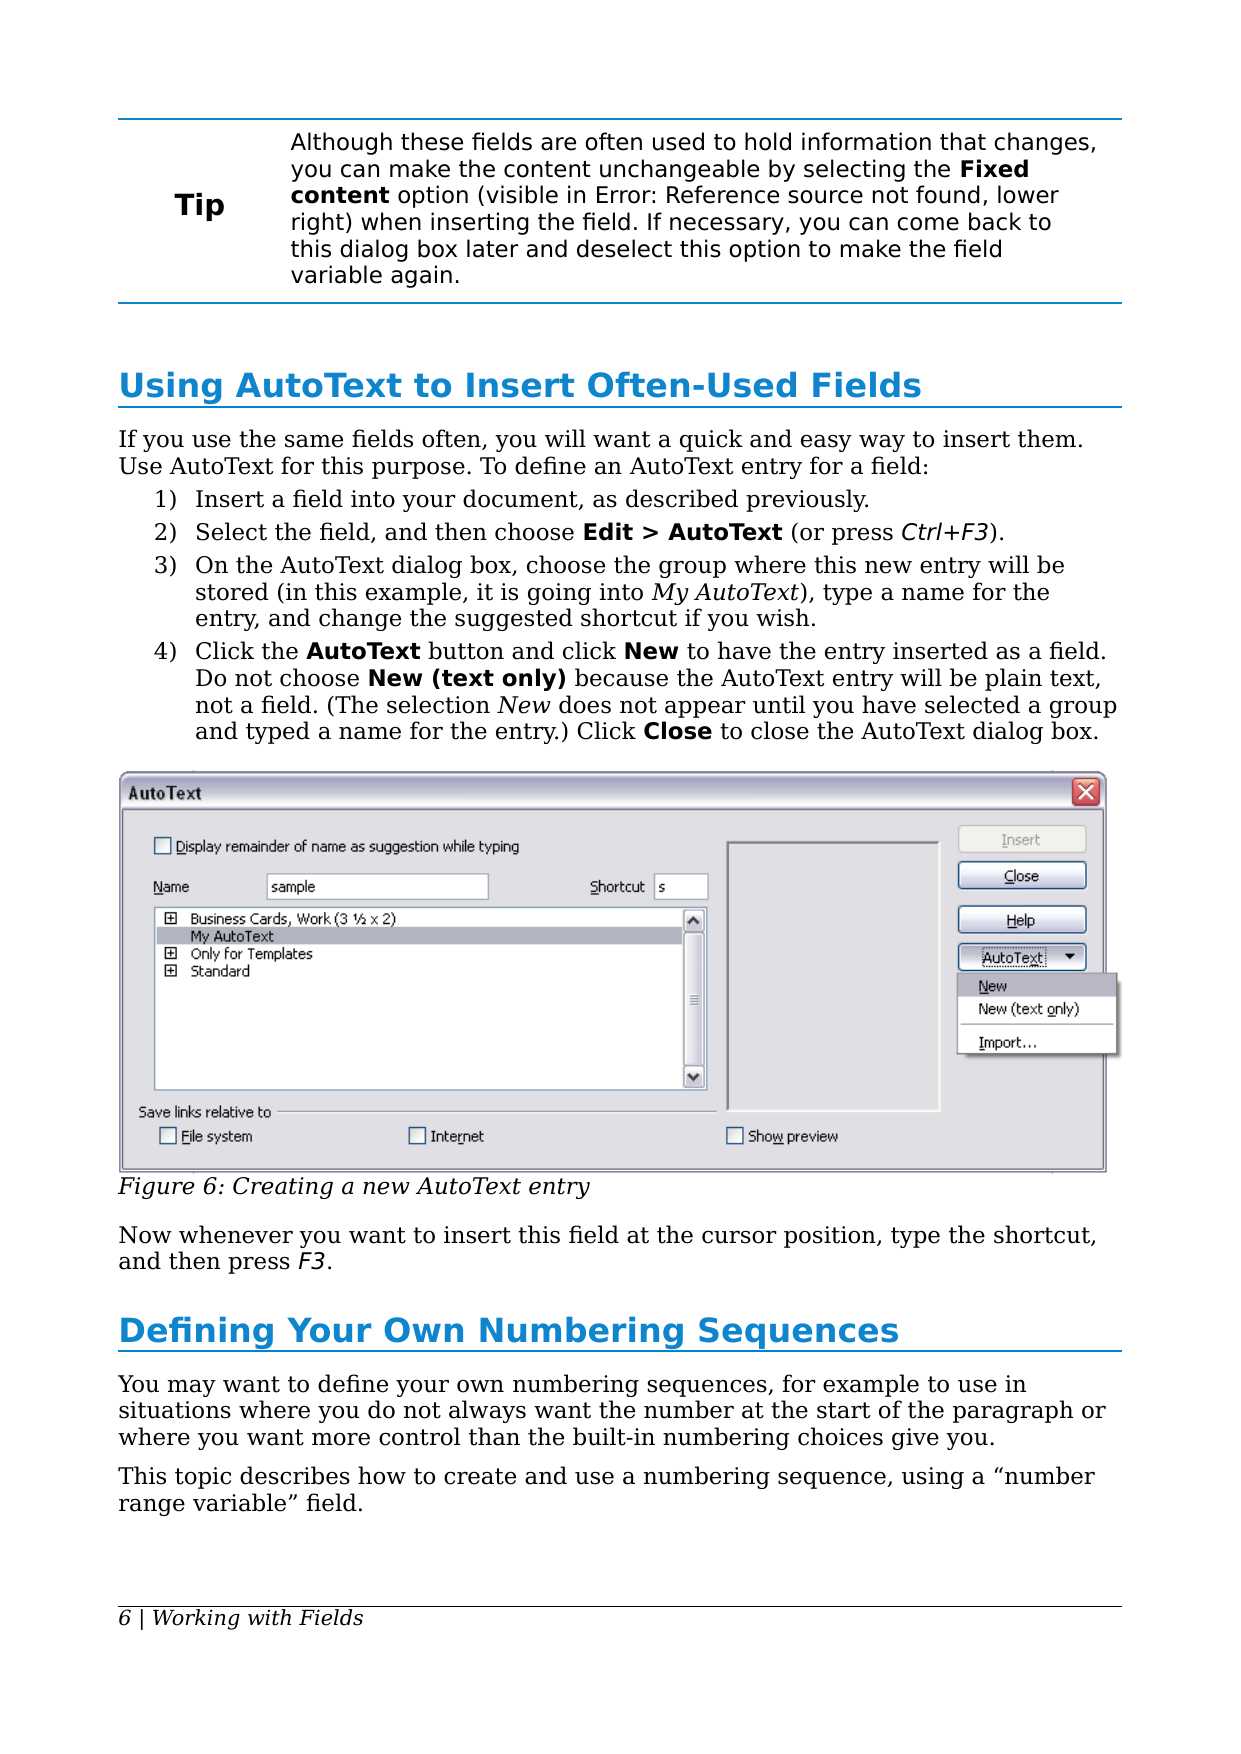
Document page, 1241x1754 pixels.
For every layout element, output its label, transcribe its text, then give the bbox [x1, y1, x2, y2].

table_header Tip [118, 120, 281, 302]
subtitle Using AutoText to Insert Often-Used Fields [118, 367, 1122, 406]
list On the AutoText dialog box, choose the group where this new entry will be stored (in this example, it is going into My AutoText), type a name for the entry, and change the suggested shortcut if you wish. [177, 552, 1122, 632]
text This topic describes how to create and use a numbering sequence, using a “number range variable” field. [118, 1463, 1122, 1517]
text You may want to define your own numbering sequences, for example to use in situations where you do not always want the number at the start of the paragraph or where you want more control than the built-in numbering choices give you. [118, 1371, 1122, 1451]
list Click the AutoText button and click New to have the entry inserted as a field. Do not choose New (text only) because the AutoText entry will be plain text, not a field. (The selection New does not appear until you have selected a group and typed a name for the entry.) Click Close to close the AutoText dialog box. [177, 638, 1122, 745]
text Figure 6: Creating a new AutoText entry [118, 1174, 1122, 1200]
list Select the field, and then choose Edit > AutoText (or press Ctrl+F3). [177, 519, 1122, 546]
list Insert a field into your document, as described previously. [177, 486, 1122, 513]
subtitle Defining Your Own Numbering Sequences [118, 1311, 1122, 1350]
table_header Although these fields are often used to hold information that changes, you can make the content unchangeable by selecting the Fixed content option (visible in Figure 28, lower right) when inserting the field. If necessary, you can come back to this dialog box later and deselect this option to make the field variable again. [281, 120, 1122, 302]
picture [118, 770, 1123, 1174]
text Now whenever you want to insert this field at the cursor position, type the shortcut, and then press F3. [118, 1222, 1122, 1275]
list If you use the same fields often, you will want a quick and easy way to insert them. Use AutoText for this purpose. To define an AutoText entry for a field: [118, 427, 1122, 480]
